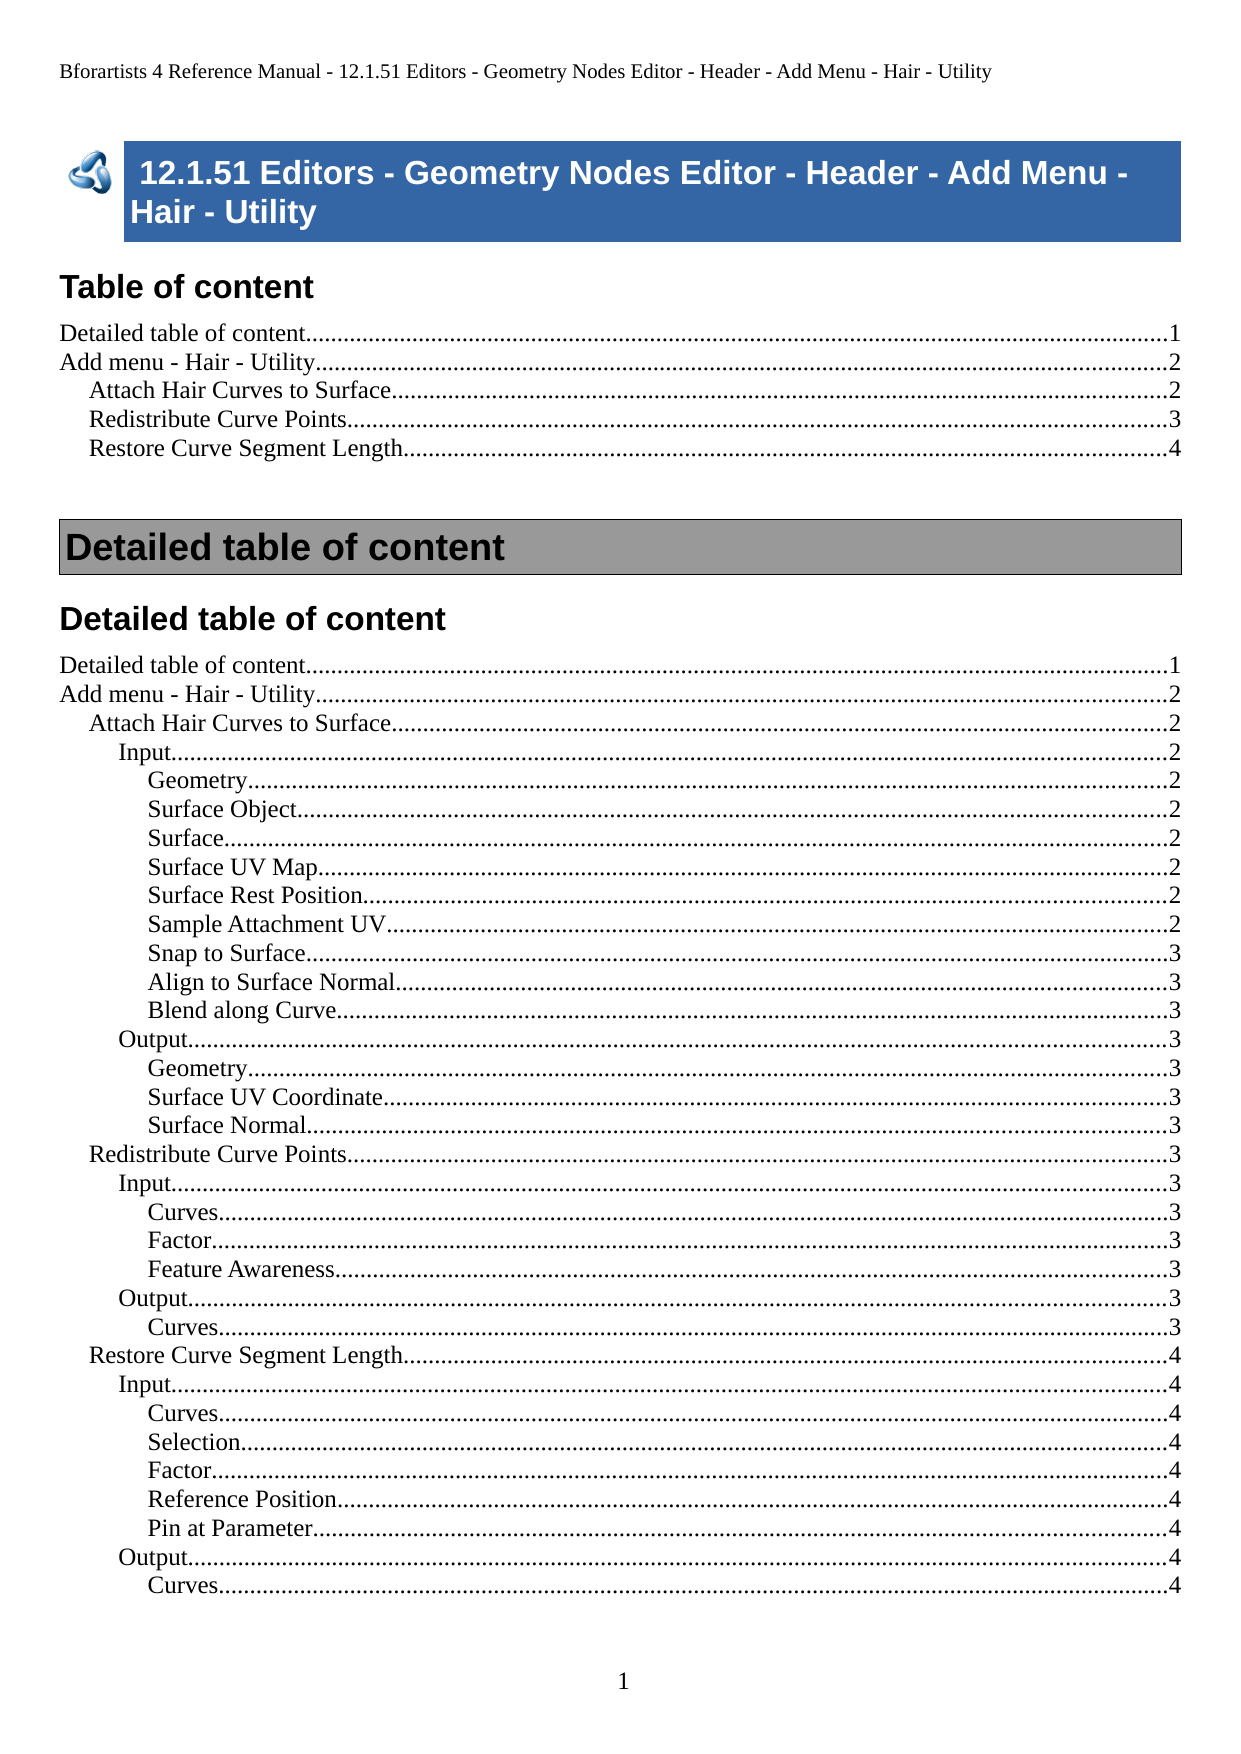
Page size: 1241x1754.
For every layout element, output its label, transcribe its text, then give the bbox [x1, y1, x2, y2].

text Attach Hair Curves to Surface 2 [88, 375, 1181, 404]
text Curves 4 [147, 1570, 1181, 1599]
text Factor 3 [147, 1225, 1181, 1254]
text Blend along Curve 3 [147, 995, 1181, 1024]
text Input 2 [118, 737, 1181, 765]
table_header [59, 141, 124, 242]
text Surface 2 [147, 823, 1181, 852]
text Snap to Surface 3 [147, 938, 1181, 967]
text Surface Rest Position 2 [147, 880, 1181, 909]
text Detailed table of content 1 [59, 318, 1181, 347]
text Input 4 [118, 1369, 1181, 1398]
text Curves 4 [147, 1398, 1181, 1427]
text Restore Curve Segment Length 4 [88, 433, 1181, 462]
table_header 12.1.51 Editors - Geometry Nodes Editor - Header - Add Menu - Hair - Utility [124, 141, 1181, 242]
text Input 3 [118, 1168, 1181, 1197]
picture [65, 147, 114, 197]
text Output 3 [118, 1024, 1181, 1053]
text Surface Object 2 [147, 794, 1181, 823]
text Redistribute Curve Points 3 [88, 1139, 1181, 1168]
text Selection 4 [147, 1427, 1181, 1455]
text Curves 3 [147, 1197, 1181, 1225]
text Output 3 [118, 1283, 1181, 1312]
text Factor 4 [147, 1455, 1181, 1484]
text Add menu - Hair - Utility 2 [59, 679, 1181, 708]
text Pin at Parameter 4 [147, 1513, 1181, 1542]
subtitle Detailed table of content [59, 599, 1181, 638]
text Surface Normal 3 [147, 1110, 1181, 1139]
text Curves 3 [147, 1312, 1181, 1340]
text Align to Surface Normal 3 [147, 967, 1181, 995]
text Geometry 3 [147, 1053, 1181, 1082]
text Sample Attachment UV 2 [147, 909, 1181, 938]
text Add menu - Hair - Utility 2 [59, 347, 1181, 375]
subtitle Table of content [59, 267, 1181, 305]
text Feature Awareness 3 [147, 1254, 1181, 1283]
text Surface UV Coordinate 3 [147, 1082, 1181, 1110]
text Reference Position 4 [147, 1484, 1181, 1513]
text Output 4 [118, 1542, 1181, 1570]
table_header Detailed table of content [60, 520, 1181, 574]
text Geometry 2 [147, 765, 1181, 794]
text Detailed table of content 1 [59, 650, 1181, 679]
text Redistribute Curve Points 3 [88, 404, 1181, 433]
text Restore Curve Segment Length 4 [88, 1340, 1181, 1369]
text Surface UV Map 2 [147, 852, 1181, 880]
text Attach Hair Curves to Surface 2 [88, 708, 1181, 737]
